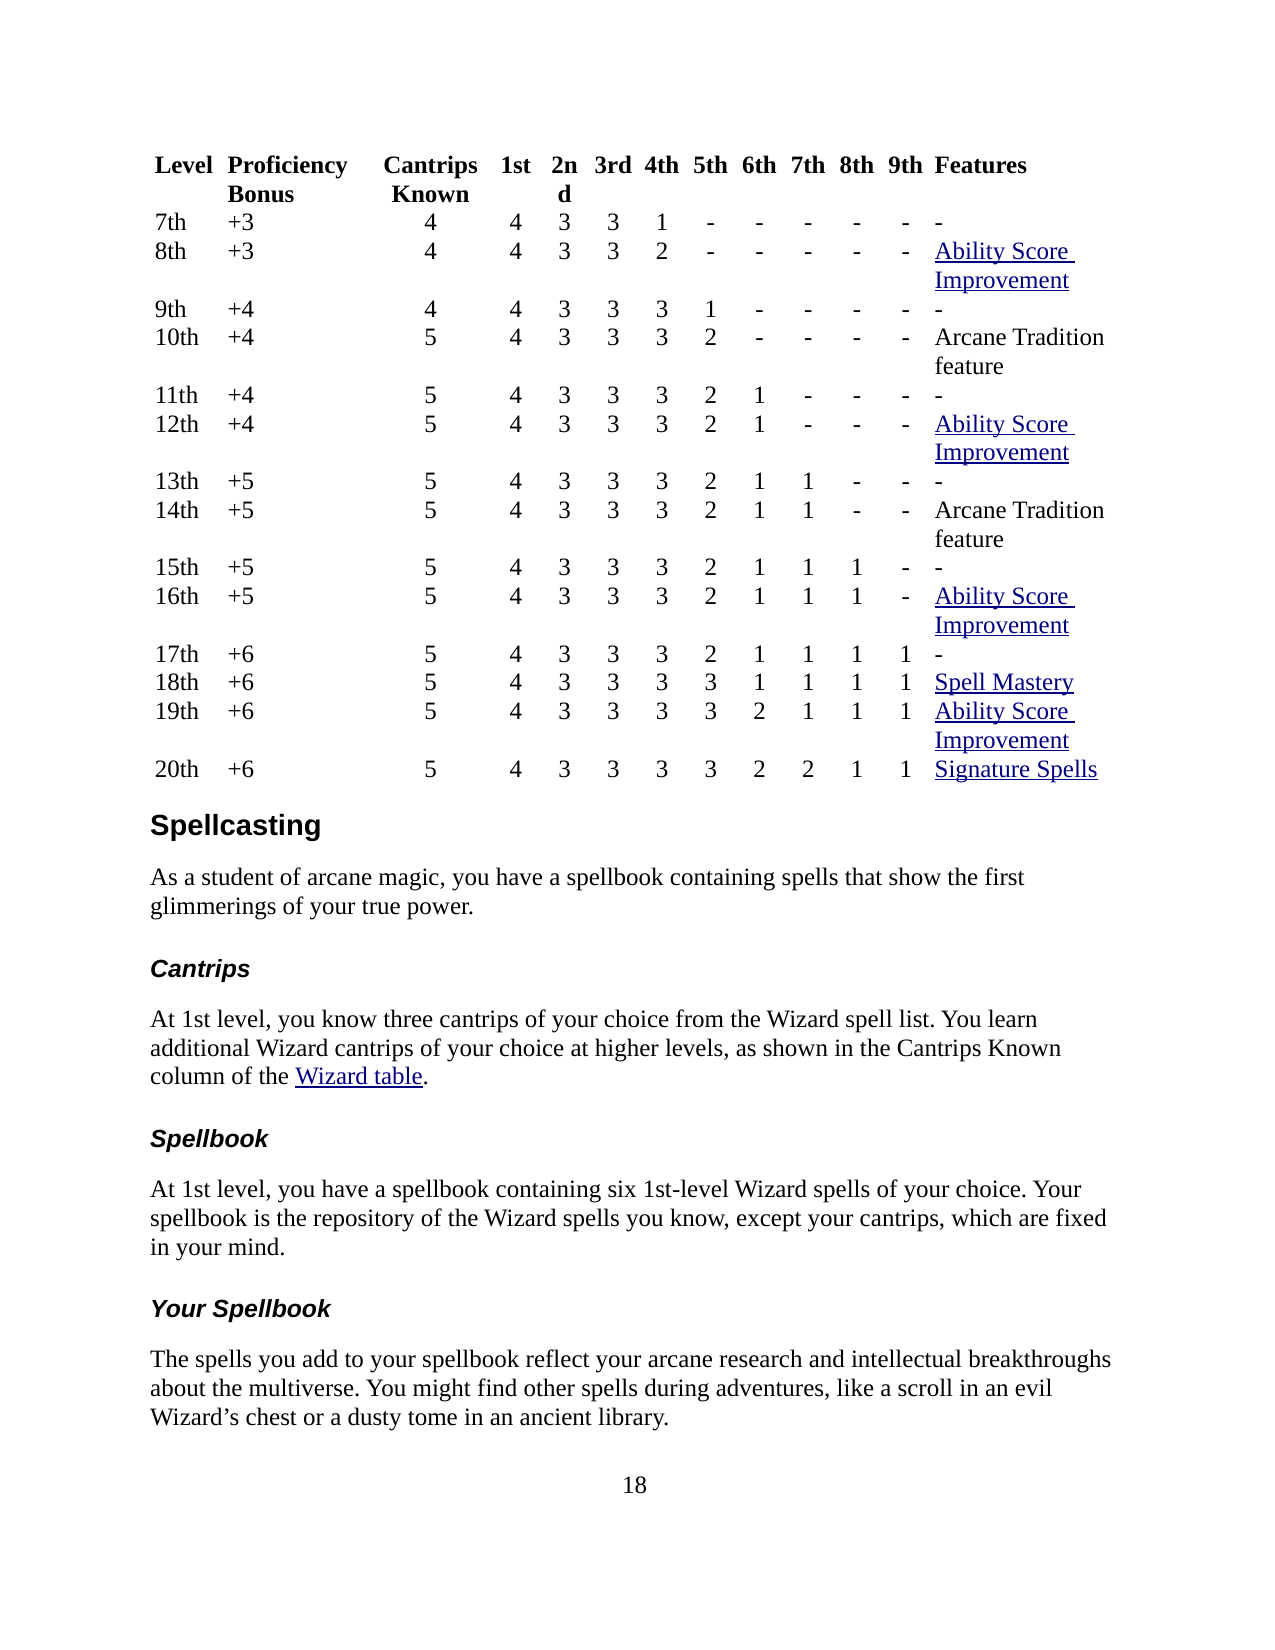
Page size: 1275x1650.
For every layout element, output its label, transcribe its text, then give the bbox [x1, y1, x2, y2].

table_header Cantrips Known [369, 150, 491, 207]
table_cell - [881, 553, 930, 581]
table_cell 16th [150, 581, 223, 639]
table_cell 4 [491, 409, 540, 466]
table_cell 8th [150, 236, 223, 294]
table_cell +6 [223, 696, 369, 754]
table_cell - [930, 380, 1125, 409]
table_cell - [784, 323, 832, 380]
table_cell 3 [540, 754, 589, 782]
table_cell - [881, 466, 930, 495]
table_cell 20th [150, 754, 223, 782]
table_cell - [930, 553, 1125, 581]
table_cell 3 [540, 323, 589, 380]
table_cell 4 [491, 323, 540, 380]
table_cell 3 [638, 294, 686, 322]
table_cell 9th [150, 294, 223, 322]
table_cell 2 [686, 380, 735, 409]
table_cell +3 [223, 208, 369, 236]
table_cell - [735, 236, 784, 294]
table_cell 1 [881, 696, 930, 754]
table_cell 4 [491, 696, 540, 754]
table_cell 3 [589, 236, 637, 294]
table_cell 1 [638, 208, 686, 236]
table_cell 4 [491, 236, 540, 294]
table_cell Spell Mastery [930, 668, 1125, 696]
table_header 9th [881, 150, 930, 207]
table_cell 4 [491, 553, 540, 581]
table_cell +5 [223, 553, 369, 581]
table_cell 1 [735, 581, 784, 639]
table_cell 3 [540, 409, 589, 466]
table_cell 5 [369, 380, 491, 409]
table_header 6th [735, 150, 784, 207]
table_cell 3 [540, 236, 589, 294]
table_cell 4 [369, 294, 491, 322]
table_cell 3 [638, 380, 686, 409]
table_cell - [833, 380, 881, 409]
table_cell Ability Score Improvement [930, 581, 1125, 639]
table_cell 3 [638, 553, 686, 581]
table_cell +4 [223, 380, 369, 409]
table_cell 1 [784, 466, 832, 495]
table_cell - [881, 409, 930, 466]
table_cell 1 [784, 553, 832, 581]
table_cell 4 [491, 581, 540, 639]
table_cell 3 [638, 409, 686, 466]
table_cell 2 [686, 409, 735, 466]
table_cell - [735, 294, 784, 322]
table_cell 5 [369, 639, 491, 667]
table_cell 3 [540, 553, 589, 581]
table_cell 3 [589, 754, 637, 782]
table_cell - [833, 294, 881, 322]
table_cell 3 [686, 754, 735, 782]
table_cell 3 [589, 639, 637, 667]
table_cell 14th [150, 495, 223, 552]
table_cell - [833, 208, 881, 236]
table_cell 3 [638, 495, 686, 552]
table_cell 2 [735, 754, 784, 782]
table_cell Arcane Tradition feature [930, 323, 1125, 380]
table_cell Ability Score Improvement [930, 696, 1125, 754]
table_header 1st [491, 150, 540, 207]
table_cell 3 [686, 668, 735, 696]
table_cell 1 [833, 553, 881, 581]
table_cell Arcane Tradition feature [930, 495, 1125, 552]
table_cell - [833, 323, 881, 380]
table_cell - [735, 323, 784, 380]
subtitle Spellbook [150, 1124, 1125, 1153]
table_cell 19th [150, 696, 223, 754]
table_header Level [150, 150, 223, 207]
table_cell - [930, 294, 1125, 322]
table_cell - [881, 323, 930, 380]
table_cell 3 [589, 466, 637, 495]
table_cell +4 [223, 323, 369, 380]
table_cell 1 [833, 668, 881, 696]
table_cell 1 [735, 495, 784, 552]
table_cell 5 [369, 553, 491, 581]
table_cell 17th [150, 639, 223, 667]
table_cell 2 [784, 754, 832, 782]
table_cell +5 [223, 495, 369, 552]
text At 1st level, you have a spellbook containing six 1st-level Wizard spells of your choice. Your spellbook is the repository of the Wizard spells you know, except your cantrips, which are fixed in your mind. [150, 1174, 1125, 1260]
table_cell 2 [686, 639, 735, 667]
table_cell 2 [686, 581, 735, 639]
table_cell 4 [369, 236, 491, 294]
table_cell +5 [223, 466, 369, 495]
table_cell 3 [540, 294, 589, 322]
table_cell 4 [491, 495, 540, 552]
table_cell 3 [686, 696, 735, 754]
table_cell 2 [686, 323, 735, 380]
table_cell - [833, 495, 881, 552]
table_cell - [881, 236, 930, 294]
subtitle Spellcasting [150, 807, 1125, 841]
text At 1st level, you know three cantrips of your choice from the Wizard spell list. You learn additional Wizard cantrips of your choice at higher levels, as shown in the Cantrips Known column of the Wizard table. [150, 1004, 1125, 1090]
table_cell 1 [784, 696, 832, 754]
table_cell 3 [589, 581, 637, 639]
table_cell 2 [686, 495, 735, 552]
table_cell 1 [833, 581, 881, 639]
table_cell 3 [638, 323, 686, 380]
table_cell - [686, 208, 735, 236]
table_cell Ability Score Improvement [930, 409, 1125, 466]
table_cell 1 [784, 495, 832, 552]
table_cell Signature Spells [930, 754, 1125, 782]
table_cell 3 [638, 466, 686, 495]
table_cell 3 [540, 495, 589, 552]
table_cell 1 [735, 668, 784, 696]
table_cell - [784, 236, 832, 294]
table_cell 1 [735, 553, 784, 581]
table_cell 11th [150, 380, 223, 409]
table_cell 2 [735, 696, 784, 754]
table_cell 5 [369, 668, 491, 696]
table_cell +4 [223, 409, 369, 466]
table_cell 3 [589, 553, 637, 581]
table_cell 5 [369, 409, 491, 466]
table_cell 5 [369, 466, 491, 495]
table_cell 13th [150, 466, 223, 495]
table_cell 3 [638, 581, 686, 639]
table_cell 1 [784, 581, 832, 639]
table_cell 3 [540, 466, 589, 495]
table_header 2nd [540, 150, 589, 207]
table_cell 3 [589, 668, 637, 696]
table_cell - [881, 208, 930, 236]
subtitle Cantrips [150, 954, 1125, 982]
table_cell - [881, 294, 930, 322]
table_header Features [930, 150, 1125, 207]
table_cell - [930, 639, 1125, 667]
table_cell +6 [223, 639, 369, 667]
table_cell 3 [540, 696, 589, 754]
table_cell 1 [881, 668, 930, 696]
table_cell - [735, 208, 784, 236]
table_cell 1 [735, 409, 784, 466]
table_cell Ability Score Improvement [930, 236, 1125, 294]
table_cell 1 [735, 466, 784, 495]
table_cell 7th [150, 208, 223, 236]
table_cell +5 [223, 581, 369, 639]
table_cell 4 [491, 639, 540, 667]
table_cell 3 [589, 294, 637, 322]
table_cell - [784, 409, 832, 466]
table_cell - [881, 495, 930, 552]
table_cell 3 [638, 754, 686, 782]
table_cell 10th [150, 323, 223, 380]
table_cell 3 [540, 639, 589, 667]
table_cell 4 [491, 380, 540, 409]
table_cell 1 [784, 668, 832, 696]
table_cell 1 [784, 639, 832, 667]
table_cell 4 [491, 466, 540, 495]
table_cell +3 [223, 236, 369, 294]
table_cell 15th [150, 553, 223, 581]
table_cell 4 [491, 668, 540, 696]
table_cell - [930, 466, 1125, 495]
table_cell 2 [686, 553, 735, 581]
table_cell +4 [223, 294, 369, 322]
table_cell 4 [491, 294, 540, 322]
table_cell 4 [369, 208, 491, 236]
table_header 7th [784, 150, 832, 207]
table_cell 1 [686, 294, 735, 322]
table_cell 5 [369, 323, 491, 380]
table_cell +6 [223, 668, 369, 696]
table_cell 3 [638, 639, 686, 667]
table_cell 4 [491, 208, 540, 236]
text As a student of arcane magic, you have a spellbook containing spells that show the first glimmerings of your true power. [150, 862, 1125, 920]
table_cell 3 [540, 581, 589, 639]
table_cell 3 [540, 208, 589, 236]
table_cell 1 [833, 754, 881, 782]
table_cell 3 [589, 380, 637, 409]
table_cell 3 [540, 668, 589, 696]
table_cell 18th [150, 668, 223, 696]
table_cell +6 [223, 754, 369, 782]
table_cell 1 [881, 639, 930, 667]
table_cell 4 [491, 754, 540, 782]
table_cell 3 [540, 380, 589, 409]
table_cell 3 [589, 409, 637, 466]
table_cell - [833, 466, 881, 495]
text The spells you add to your spellbook reflect your arcane research and intellectual breakthroughs about the multiverse. You might find other spells during adventures, like a scroll in an evil Wizard’s chest or a dusty tome in an ancient library. [150, 1344, 1125, 1431]
table_cell 3 [638, 696, 686, 754]
table_cell - [833, 236, 881, 294]
table_cell - [784, 380, 832, 409]
table_header 3rd [589, 150, 637, 207]
table_cell 5 [369, 581, 491, 639]
table_cell 3 [638, 668, 686, 696]
table_cell 2 [638, 236, 686, 294]
subtitle Your Spellbook [150, 1294, 1125, 1323]
table_cell 1 [735, 639, 784, 667]
table_header 5th [686, 150, 735, 207]
table_cell 5 [369, 495, 491, 552]
table_cell - [930, 208, 1125, 236]
table_header 4th [638, 150, 686, 207]
table_header 8th [833, 150, 881, 207]
table_cell - [686, 236, 735, 294]
table_cell - [833, 409, 881, 466]
table_cell 3 [589, 696, 637, 754]
table_cell 1 [881, 754, 930, 782]
table_cell - [881, 581, 930, 639]
table_header Proficiency Bonus [223, 150, 369, 207]
table_cell 12th [150, 409, 223, 466]
table_cell 2 [686, 466, 735, 495]
table_cell 3 [589, 495, 637, 552]
table_cell - [784, 208, 832, 236]
table_cell 5 [369, 754, 491, 782]
table_cell 1 [833, 696, 881, 754]
table_cell 1 [735, 380, 784, 409]
table_cell 1 [833, 639, 881, 667]
table_cell - [784, 294, 832, 322]
table_cell 3 [589, 208, 637, 236]
table_cell 5 [369, 696, 491, 754]
table_cell - [881, 380, 930, 409]
table_cell 3 [589, 323, 637, 380]
